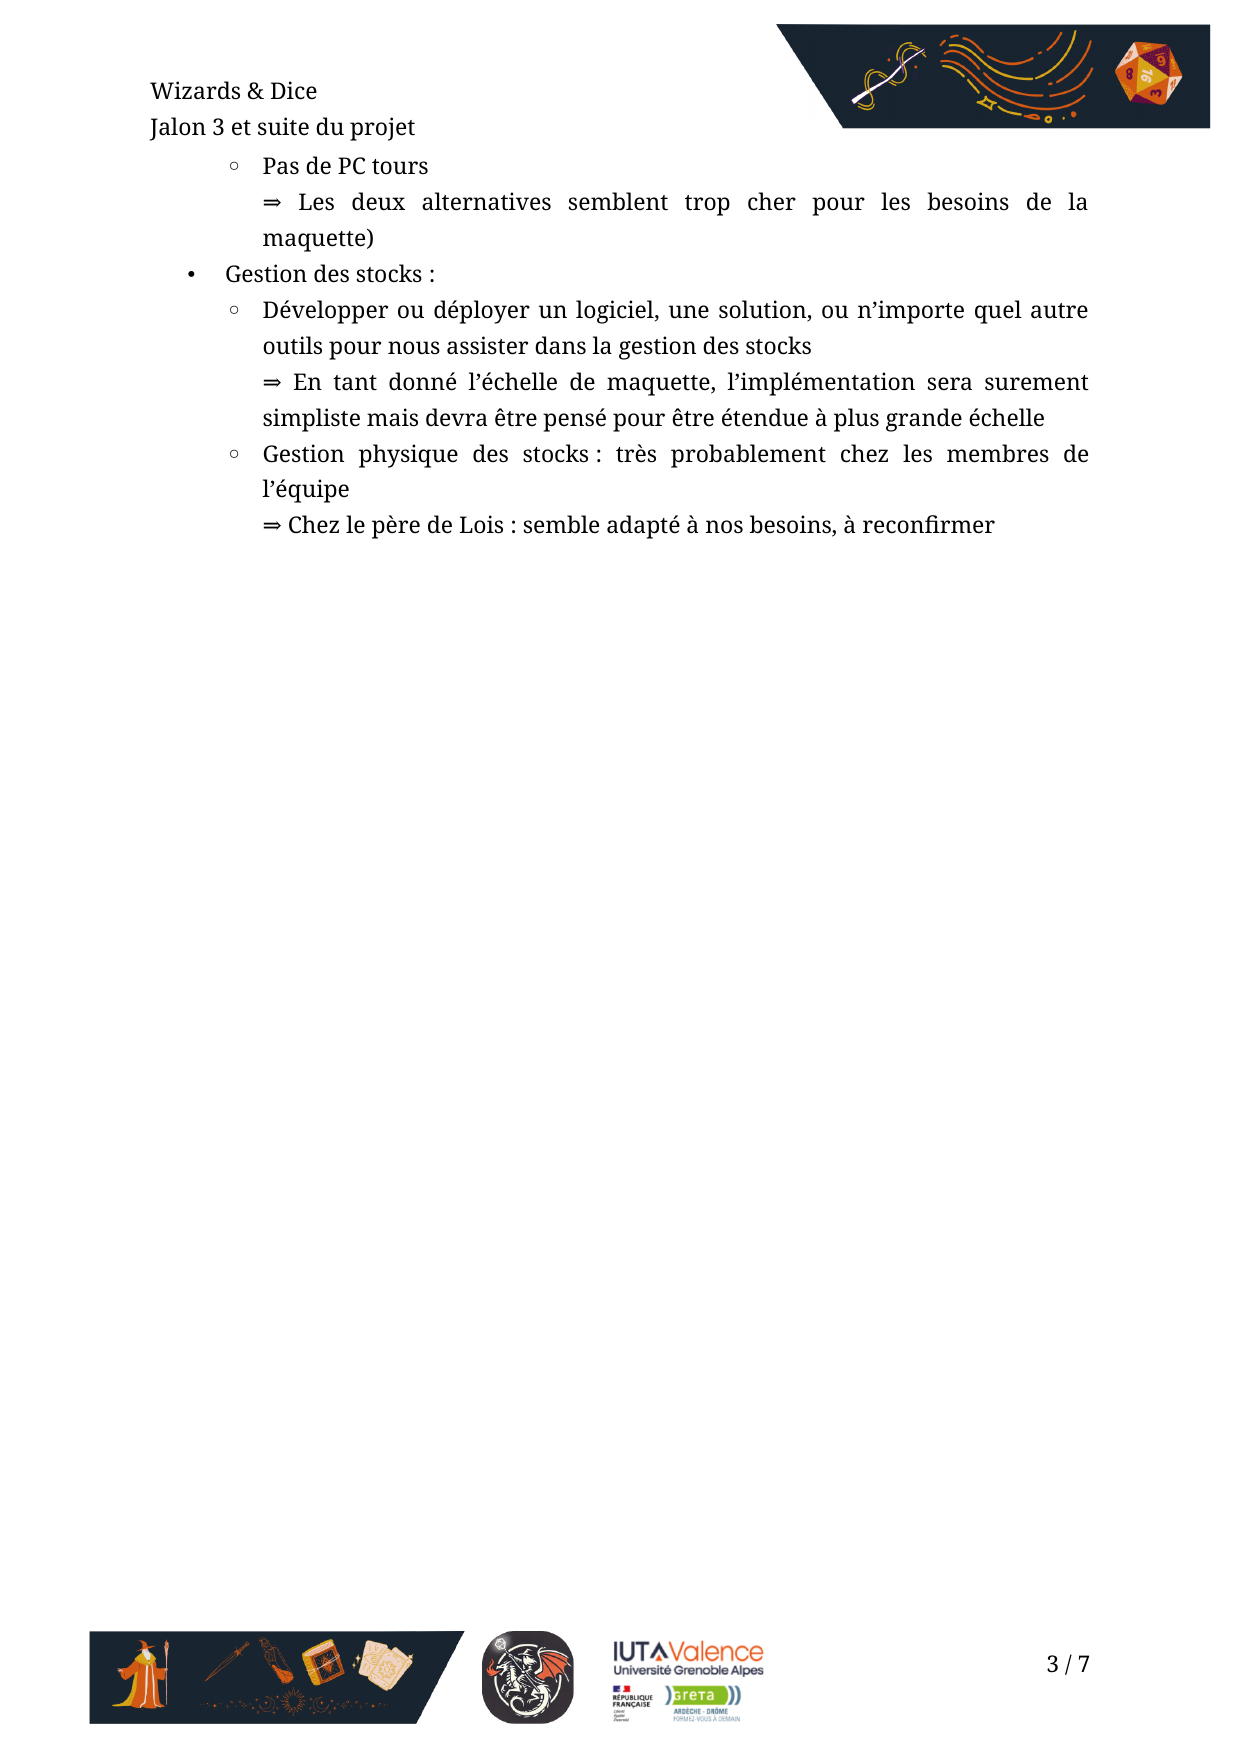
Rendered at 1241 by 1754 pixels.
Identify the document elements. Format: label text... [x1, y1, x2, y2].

list Gestion physique des stocks : très probablement chez les membres de l’équipe [225, 437, 1090, 505]
list ⇒ Chez le père de Lois : semble adapté à nos besoins, à reconfirmer [225, 509, 1090, 541]
list ⇒ En tant donné l’échelle de maquette, l’implémentation sera surement simpliste mais devra être pensé pour être étendue à plus grande échelle [225, 366, 1090, 433]
picture [771, 21, 1218, 131]
list Gestion des stocks : [187, 258, 1090, 289]
list Pas de PC tours [225, 150, 1090, 181]
list Développer ou déployer un logiciel, une solution, ou n’importe quel autre outils pour nous assister dans la gestion des stocks [225, 294, 1090, 361]
list ⇒ Les deux alternatives semblent trop cher pour les besoins de la maquette) [225, 186, 1090, 253]
picture [81, 1620, 788, 1733]
